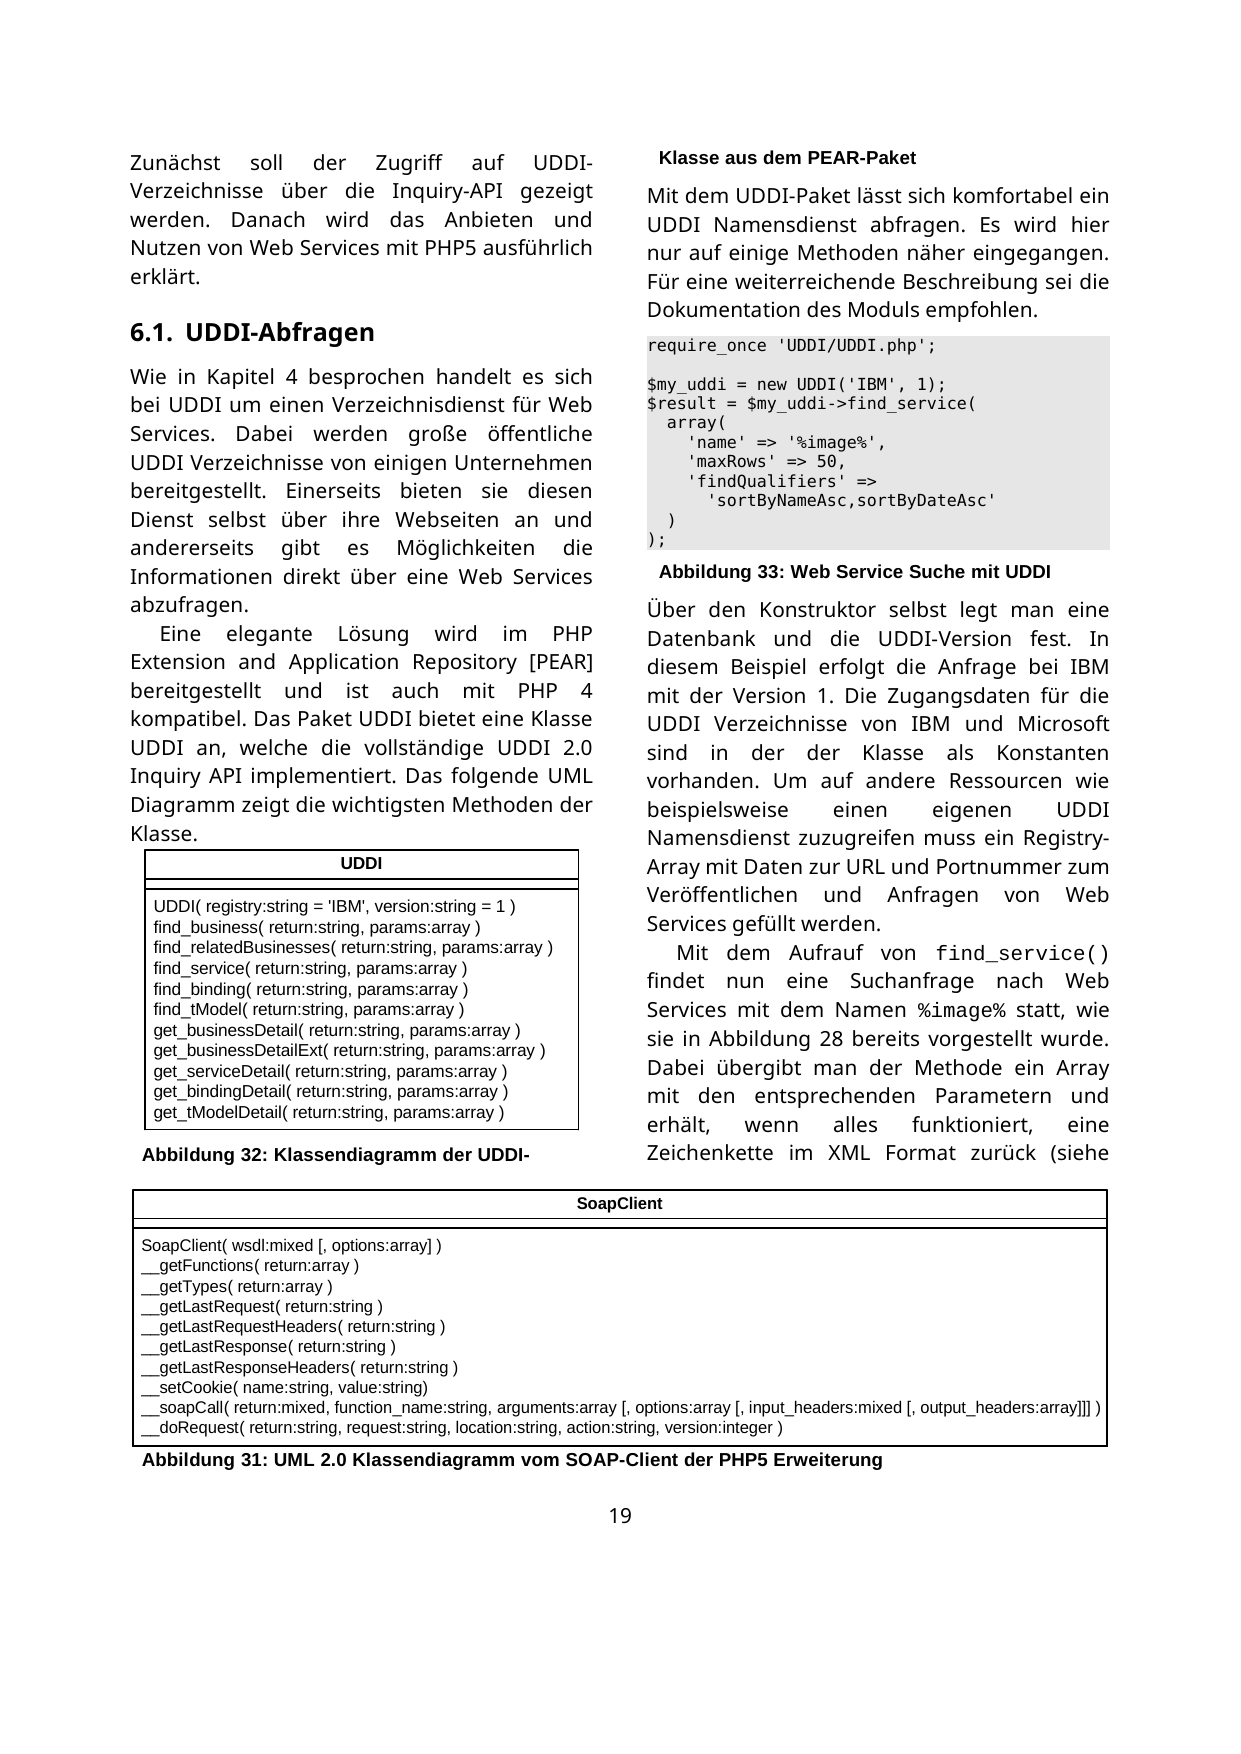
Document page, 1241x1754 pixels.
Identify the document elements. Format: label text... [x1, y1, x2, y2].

text array( [647, 413, 1110, 433]
text 'sortByNameAsc,sortByDateAsc' [647, 491, 1110, 511]
text 'findQualifiers' => [647, 472, 1110, 491]
subtitle UDDI-Abfragen [130, 315, 593, 349]
text 'name' => '%image%', [647, 433, 1110, 452]
text Über den Konstruktor selbst legt man eine Datenbank und die UDDI-Version fest. In diesem Beispiel erfolgt die Anfrage bei IBM mit der Version 1. Die Zugangsdaten für die UDDI Verzeichnisse von IBM und Microsoft sind in der der Klasse als Konstanten vorhanden. Um auf andere Ressourcen wie beispielsweise einen eigenen UDDI Namensdienst zuzugreifen muss ein Registry-Array mit Daten zur URL und Portnummer zum Veröffentlichen und Anfragen von Web Services gefüllt werden. [647, 595, 1110, 937]
text Eine elegante Lösung wird im PHP Extension and Application Repository [PEAR] bereitgestellt und ist auch mit PHP 4 kompatibel. Das Paket UDDI bietet eine Klasse UDDI an, welche die vollständige UDDI 2.0 Inquiry API implementiert. Das folgende UML Diagramm zeigt die wichtigsten Methoden der Klasse. [130, 619, 593, 847]
text require_once 'UDDI/UDDI.php'; [647, 336, 1110, 355]
text ); [647, 530, 1110, 550]
text Abbildung 31: Klassendiagramm der UDDI-Klasse aus dem PEAR-Paket [658, 148, 1098, 169]
text ) [647, 511, 1110, 530]
text Abbildung 36: UML 2.0 Klassendiagramm vom SOAP-Client der PHP5 Erweiterung [142, 1447, 1098, 1471]
text $my_uddi = new UDDI('IBM', 1); [647, 374, 1110, 394]
text Abbildung 32: Web Service Suche mit UDDI [658, 562, 1098, 583]
text Mit dem UDDI-Paket lässt sich komfortabel ein UDDI Namensdienst abfragen. Es wird hier nur auf einige Methoden näher eingegangen. Für eine weiterreichende Beschreibung sei die Dokumentation des Moduls empfohlen. [647, 181, 1110, 324]
text Wie in Kapitel 4 besprochen handelt es sich bei UDDI um einen Verzeichnisdienst für Web Services. Dabei werden große öffentliche UDDI Verzeichnisse von einigen Unternehmen bereitgestellt. Einerseits bieten sie diesen Dienst selbst über ihre Webseiten an und andererseits gibt es Möglichkeiten die Informationen direkt über eine Web Services abzufragen. [130, 362, 593, 619]
text $result = $my_uddi->find_service( [647, 394, 1110, 413]
text Mit dem Aufrauf von find_service() findet nun eine Suchanfrage nach Web Services mit dem Namen %image% statt, wie sie in Abbildung 28 bereits vorgestellt wurde. Dabei übergibt man der Methode ein Array mit den entsprechenden Parametern und erhält, wenn alles funktioniert, eine Zeichenkette im XML Format zurück (siehe [647, 937, 1110, 1167]
text Zunächst soll der Zugriff auf UDDI-Verzeichnisse über die Inquiry-API gezeigt werden. Danach wird das Anbieten und Nutzen von Web Services mit PHP5 ausführlich erklärt. [130, 148, 593, 290]
text Abbildung 31: Klassendiagramm der UDDI-Klasse aus dem PEAR-Paket [142, 853, 582, 1166]
text 'maxRows' => 50, [647, 452, 1110, 472]
